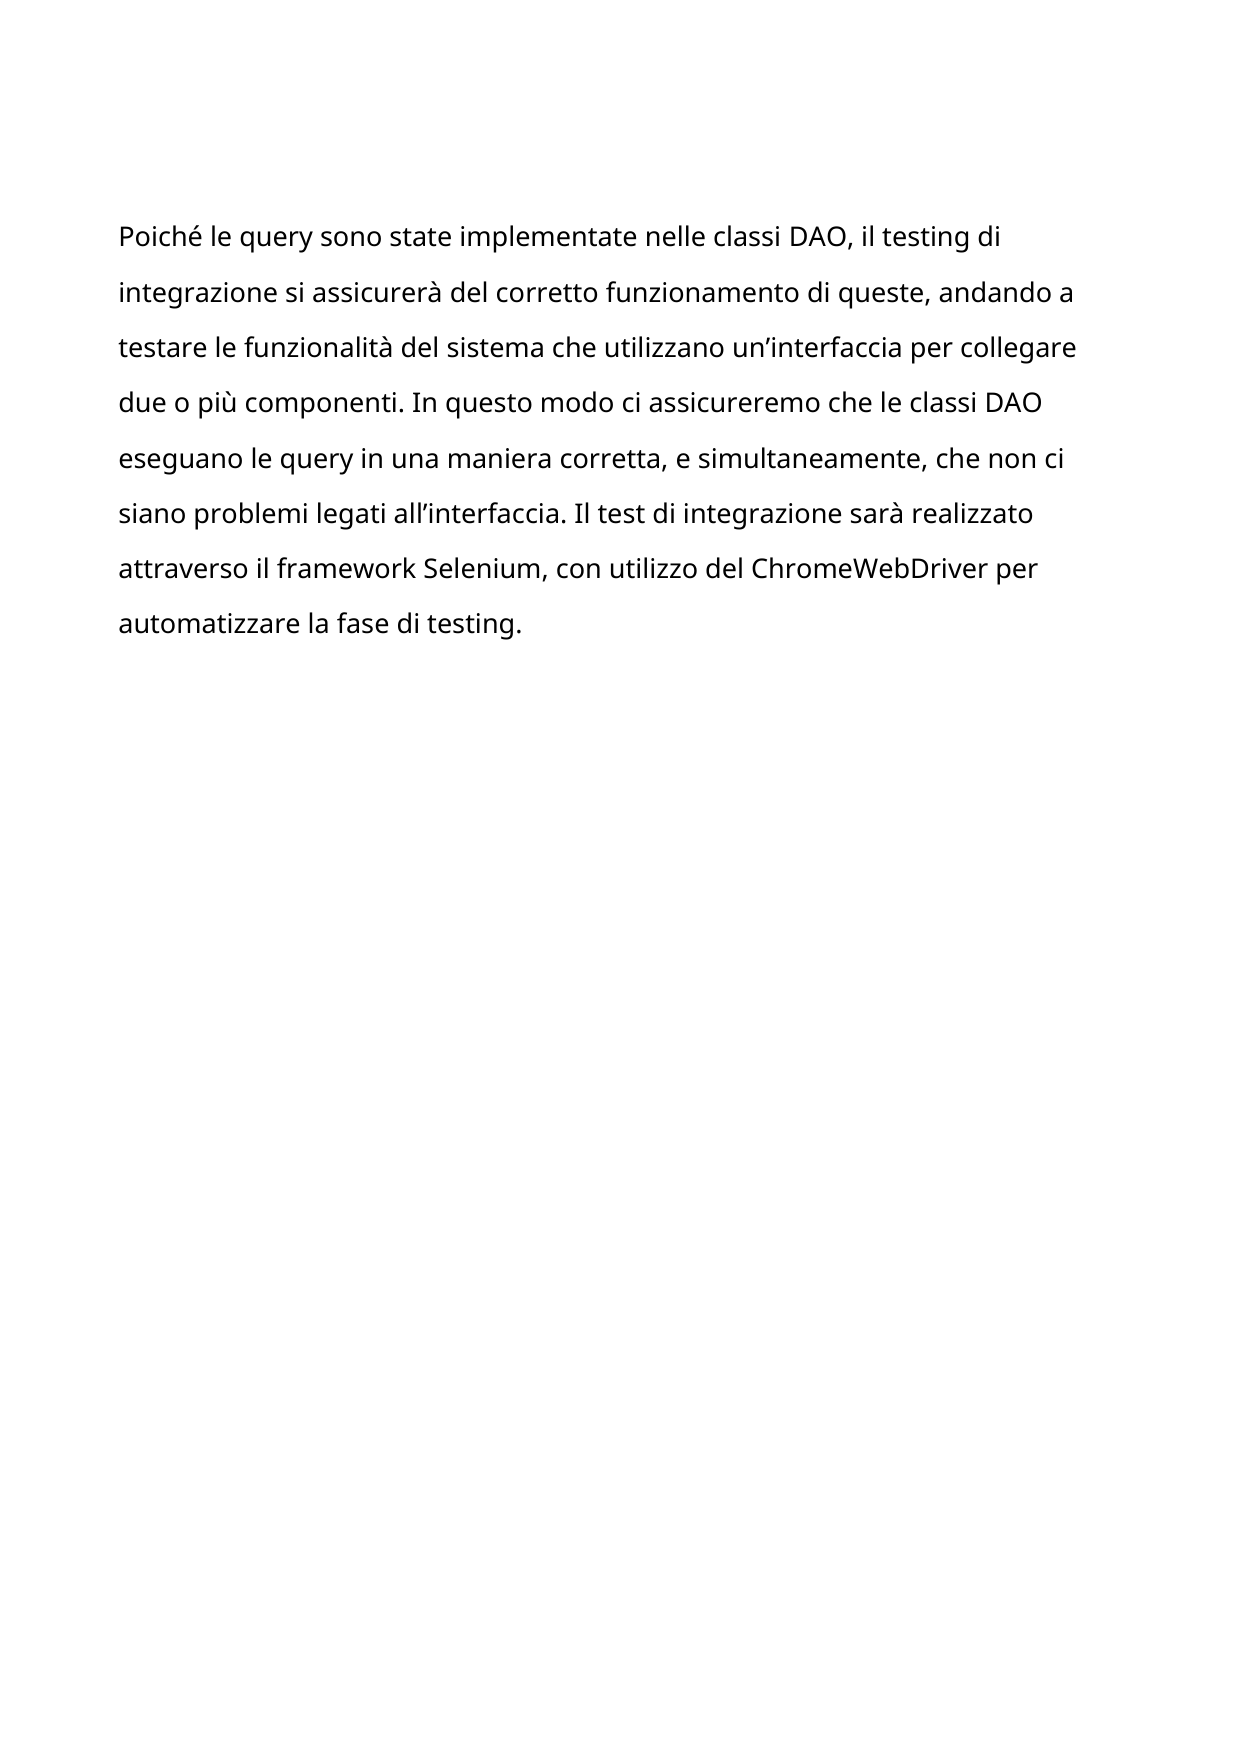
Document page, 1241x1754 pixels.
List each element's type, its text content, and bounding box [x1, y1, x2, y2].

text Poiché le query sono state implementate nelle classi DAO, il testing di integrazione si assicurerà del corretto funzionamento di queste, andando a testare le funzionalità del sistema che utilizzano un’interfaccia per collegare due o più componenti. In questo modo ci assicureremo che le classi DAO eseguano le query in una maniera corretta, e simultaneamente, che non ci siano problemi legati all’interfaccia. Il test di integrazione sarà realizzato attraverso il framework Selenium, con utilizzo del ChromeWebDriver per automatizzare la fase di testing. [118, 218, 1122, 642]
